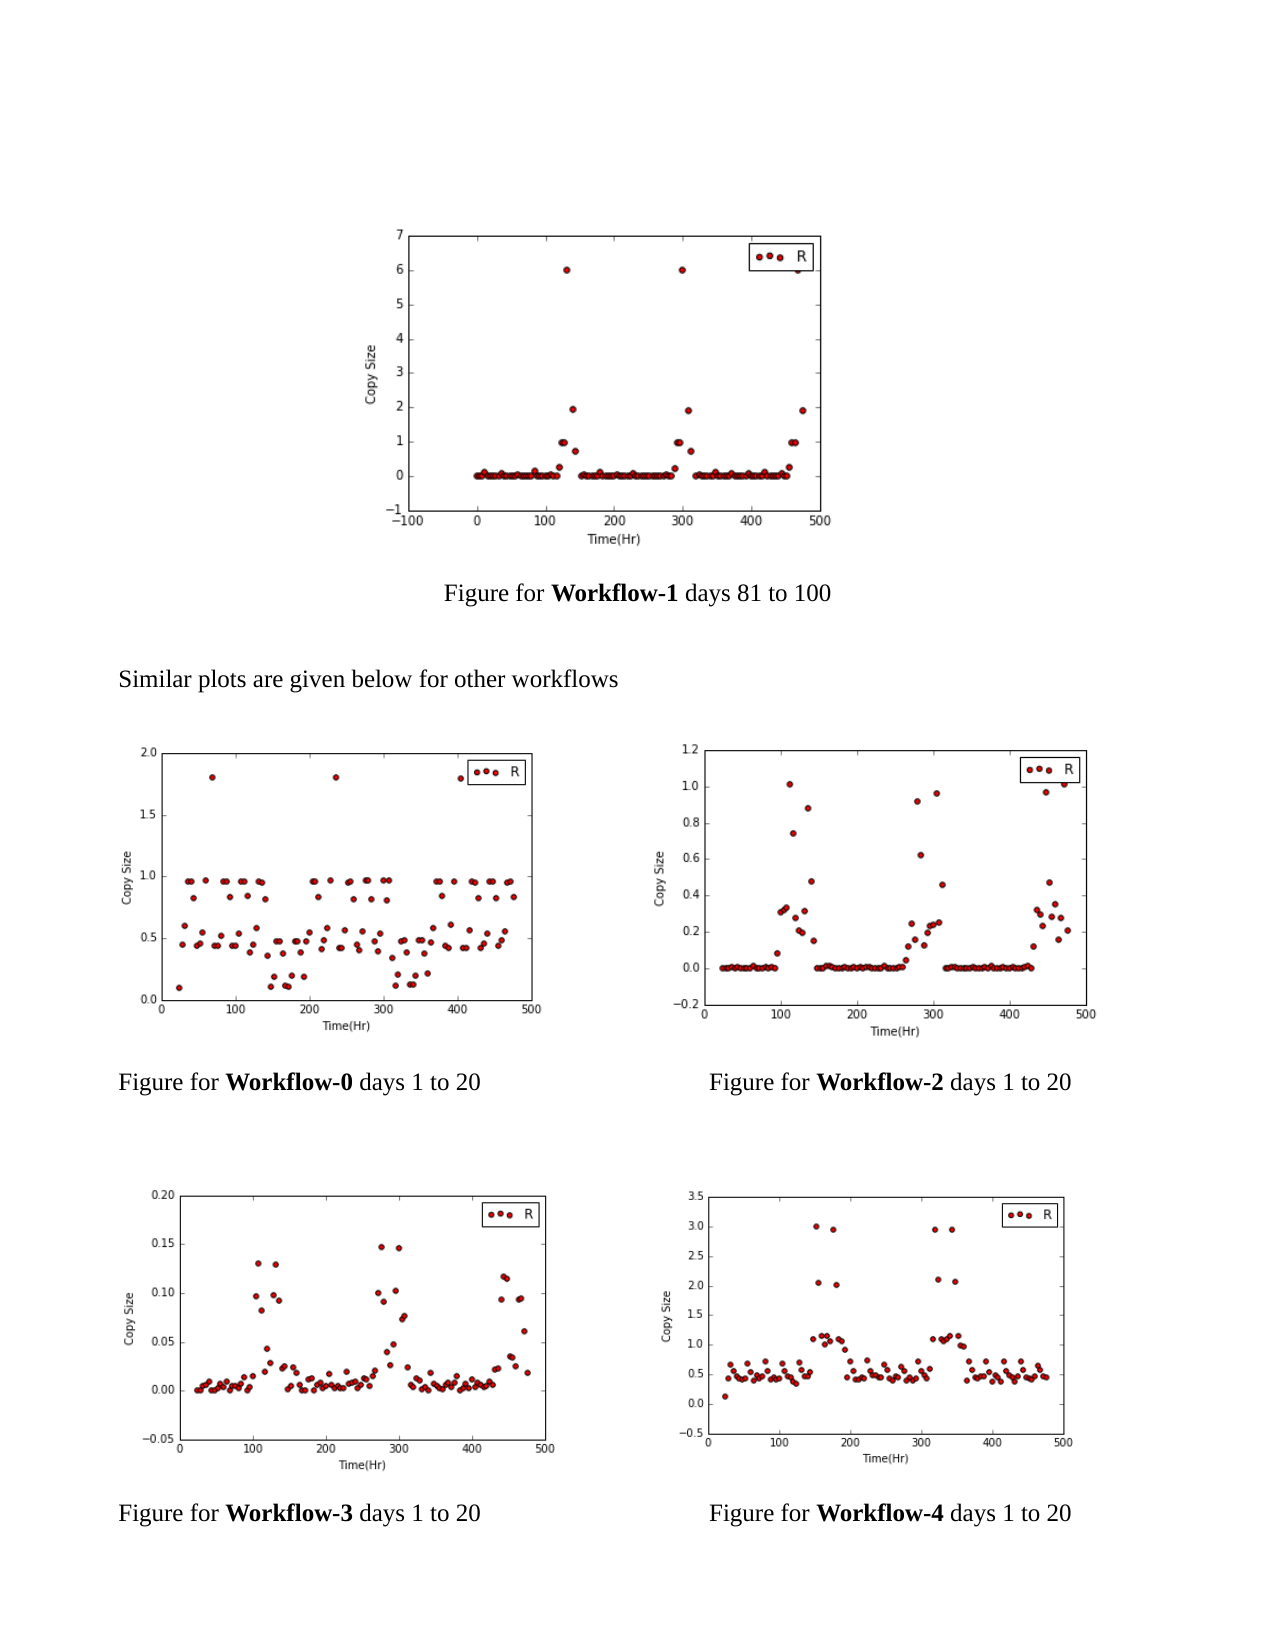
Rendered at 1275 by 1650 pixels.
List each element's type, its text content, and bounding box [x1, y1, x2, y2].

picture [643, 718, 1135, 1046]
text Similar plots are given below for other workflows [118, 664, 1157, 693]
text Figure for Workflow-3 days 1 to 20 Figure for Workflow-4 days 1 to 20 [118, 1498, 1157, 1527]
text Figure for Workflow-1 days 81 to 100 [118, 578, 1157, 607]
picture [102, 721, 579, 1040]
picture [342, 201, 873, 555]
text Figure for Workflow-0 days 1 to 20 Figure for Workflow-2 days 1 to 20 [118, 1067, 1157, 1096]
picture [121, 1164, 592, 1479]
picture [651, 1166, 1109, 1472]
